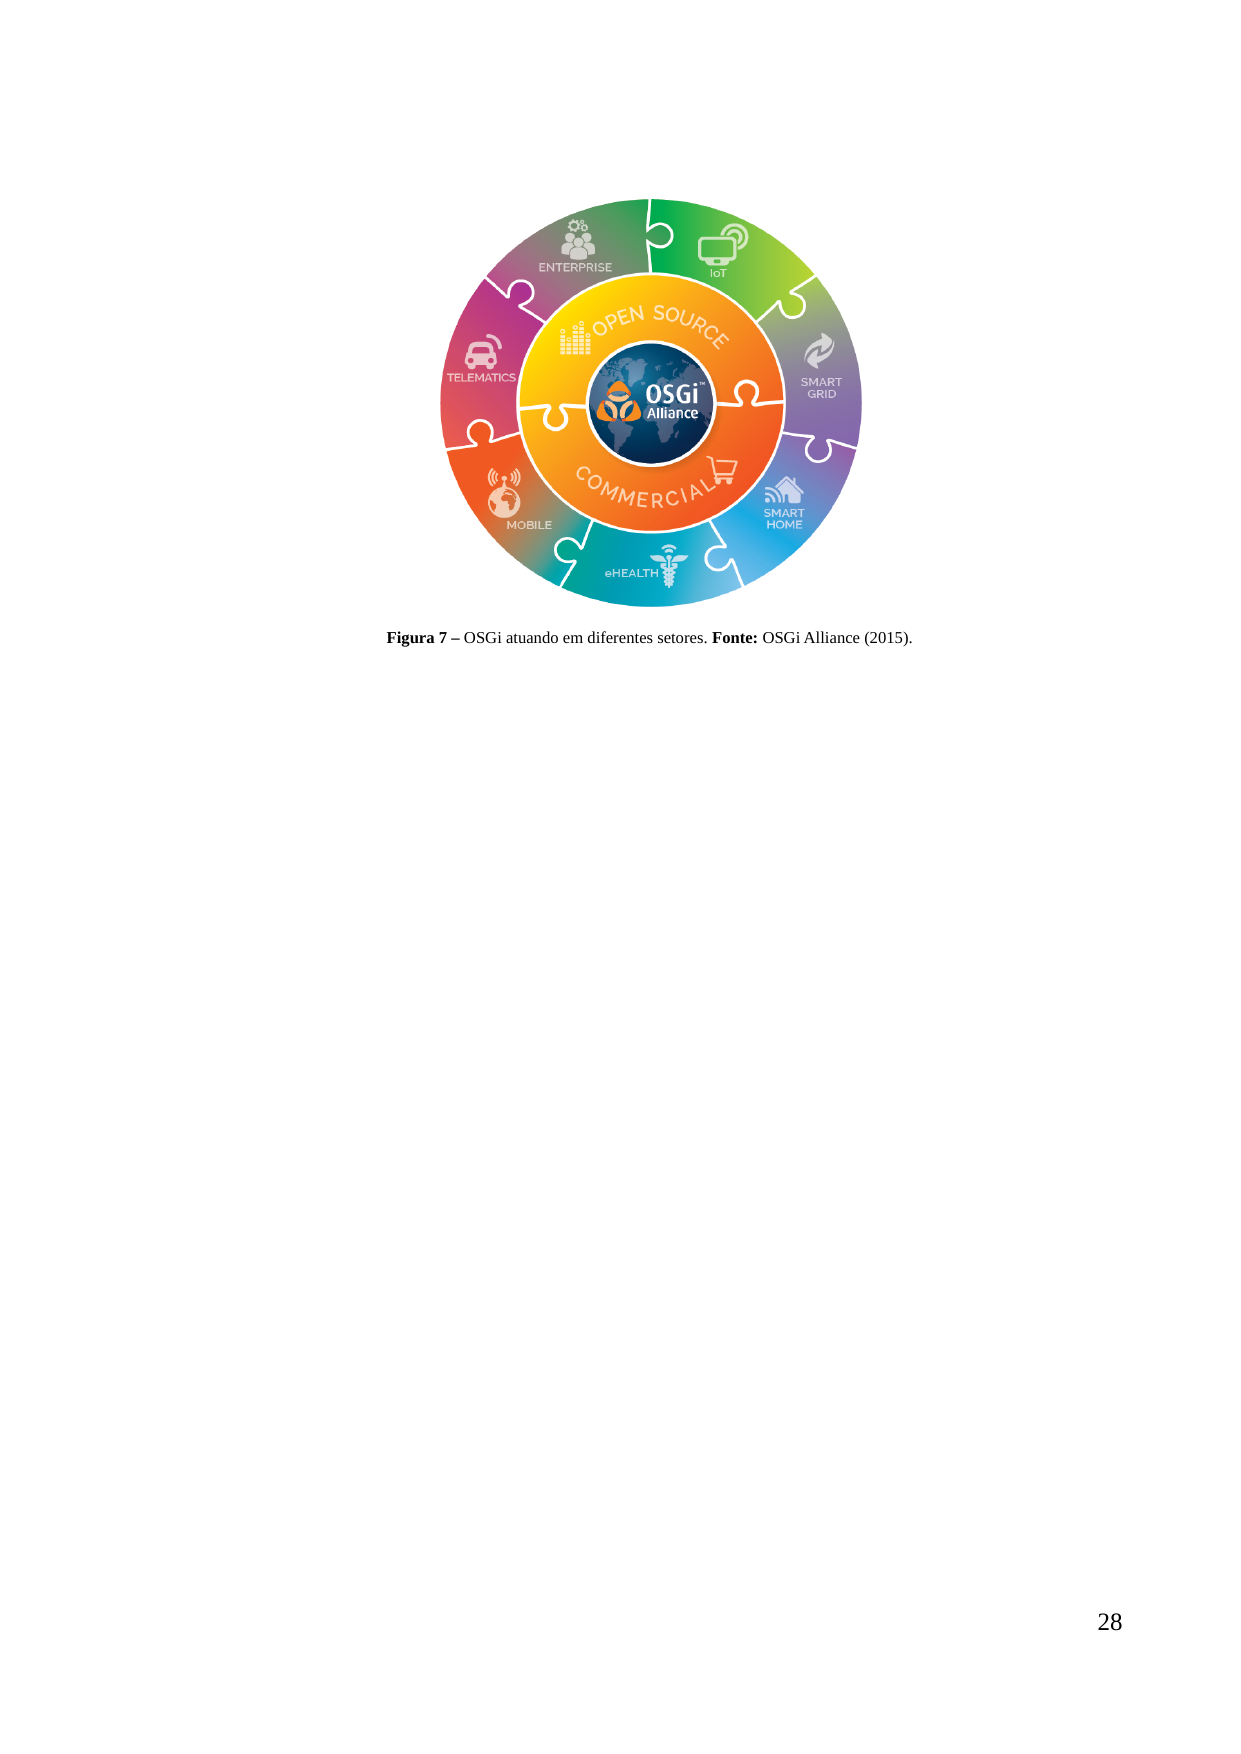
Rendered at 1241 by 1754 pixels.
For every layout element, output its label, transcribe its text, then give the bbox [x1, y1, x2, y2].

picture [412, 177, 887, 628]
text Figura 7 – OSGi atuando em diferentes setores. Fonte: OSGi Alliance (2015). [378, 177, 921, 647]
